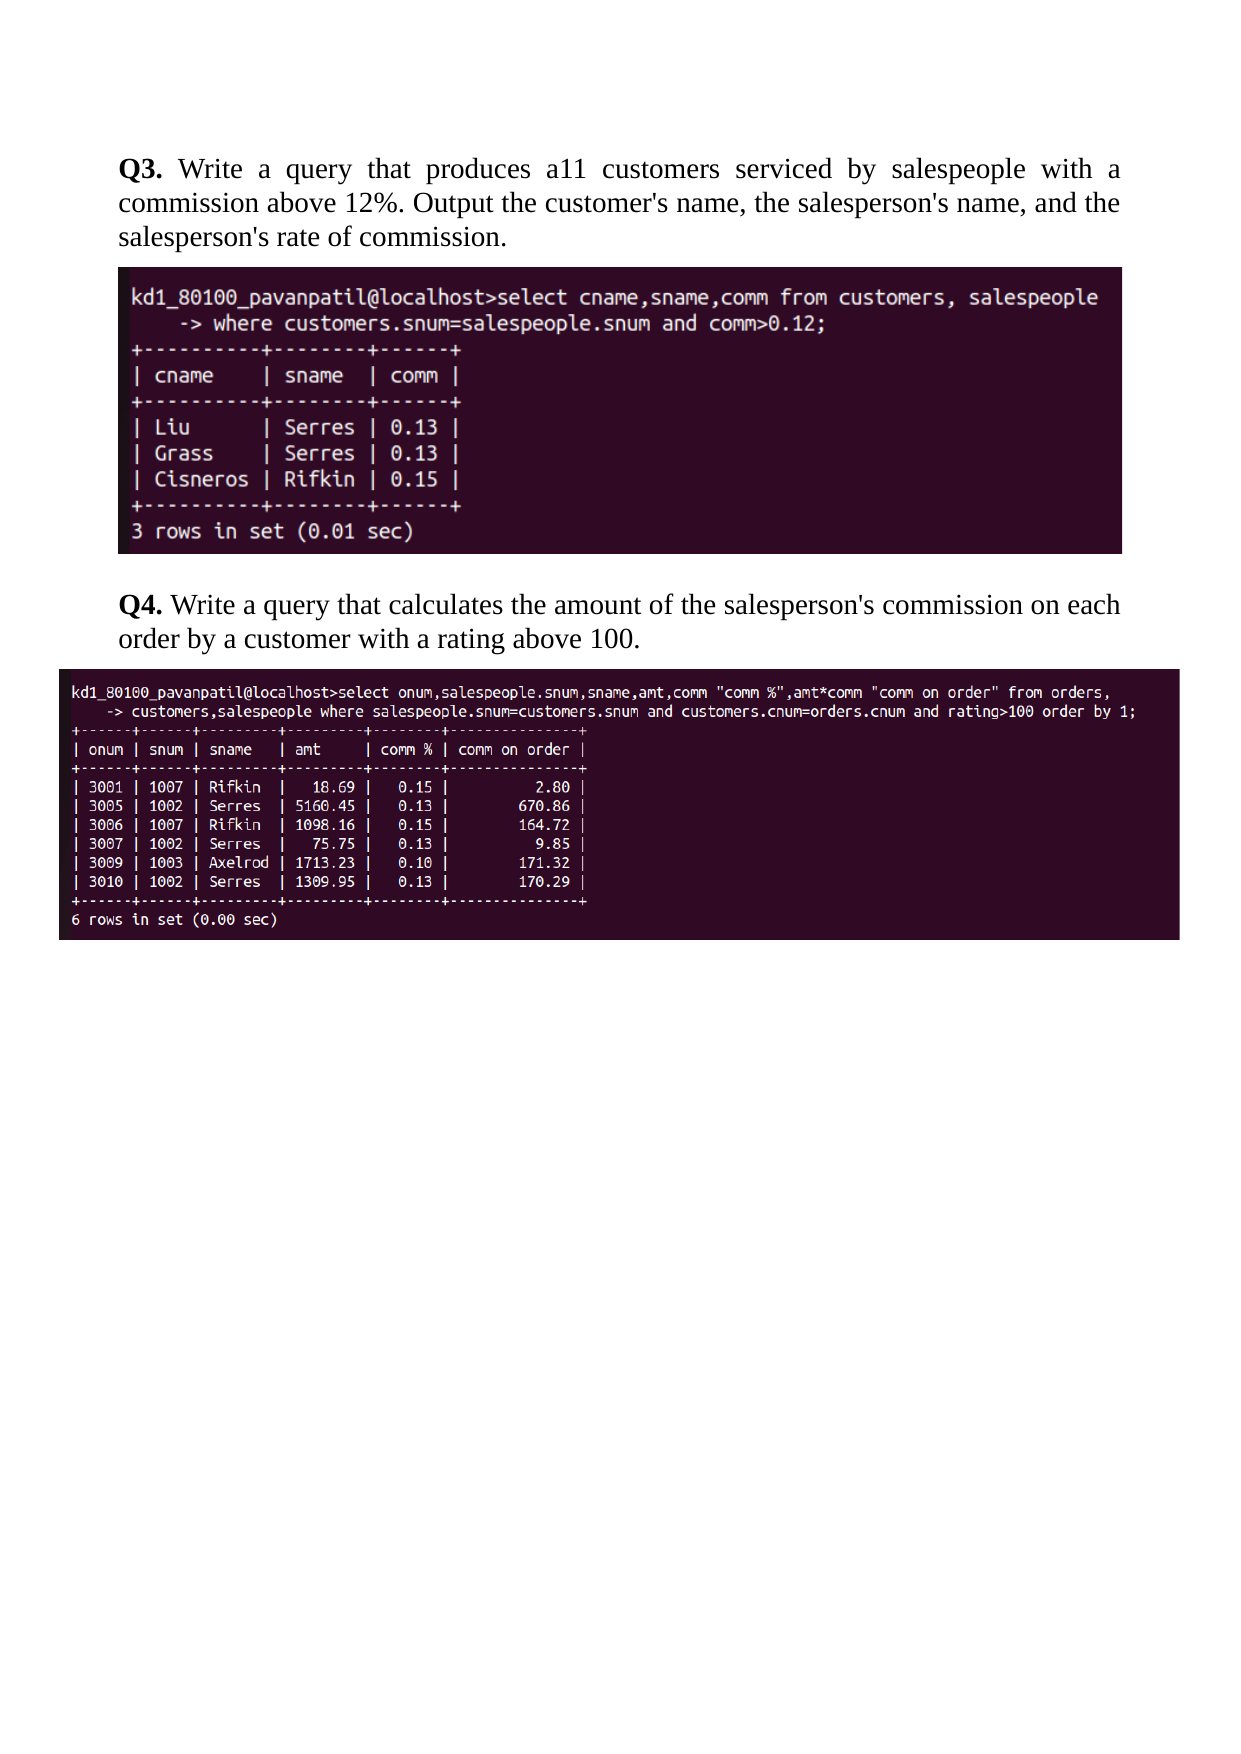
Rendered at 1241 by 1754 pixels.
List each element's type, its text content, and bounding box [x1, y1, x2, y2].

text Q3. Write a query that produces a11 customers serviced by salespeople with a commission above 12%. Output the customer's name, the salesperson's name, and the salesperson's rate of commission. [118, 152, 1122, 252]
picture [59, 669, 1180, 940]
text Q4. Write a query that calculates the amount of the salesperson's commission on each order by a customer with a rating above 100. [118, 587, 1122, 654]
picture [118, 267, 1123, 554]
